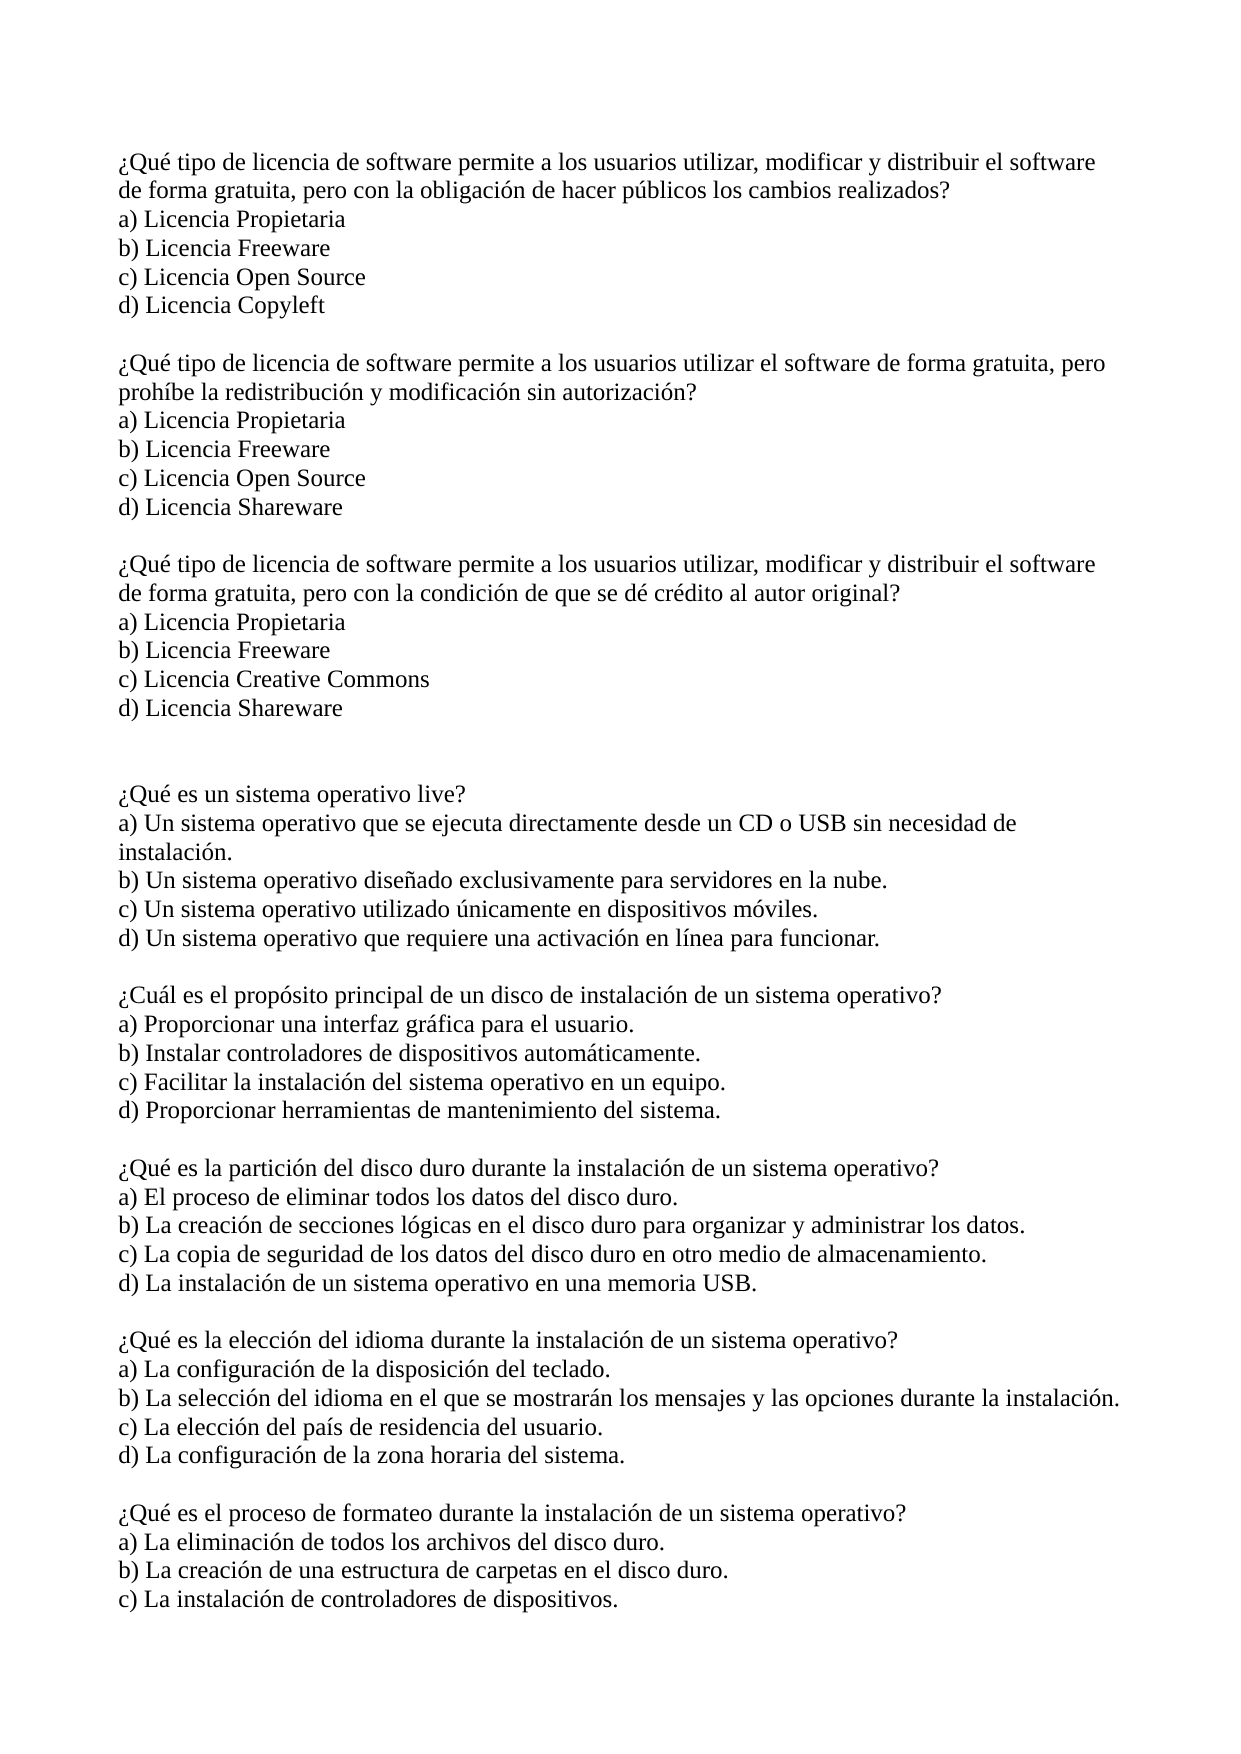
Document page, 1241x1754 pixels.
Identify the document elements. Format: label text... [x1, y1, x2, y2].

text d) La configuración de la zona horaria del sistema. [118, 1441, 1122, 1469]
text b) La creación de una estructura de carpetas en el disco duro. [118, 1556, 1122, 1584]
text ¿Qué es la partición del disco duro durante la instalación de un sistema operativo? [118, 1153, 1122, 1182]
text d) Licencia Shareware [118, 492, 1122, 521]
text a) Licencia Propietaria [118, 607, 1122, 636]
text c) Facilitar la instalación del sistema operativo en un equipo. [118, 1067, 1122, 1096]
text ¿Qué es la elección del idioma durante la instalación de un sistema operativo? [118, 1326, 1122, 1354]
text b) Instalar controladores de dispositivos automáticamente. [118, 1038, 1122, 1067]
text b) Un sistema operativo diseñado exclusivamente para servidores en la nube. [118, 866, 1122, 894]
text c) Licencia Open Source [118, 463, 1122, 492]
text d) Proporcionar herramientas de mantenimiento del sistema. [118, 1096, 1122, 1124]
text c) La elección del país de residencia del usuario. [118, 1412, 1122, 1441]
text ¿Qué tipo de licencia de software permite a los usuarios utilizar el software de forma gratuita, pero prohíbe la redistribución y modificación sin autorización? [118, 348, 1122, 406]
text d) Un sistema operativo que requiere una activación en línea para funcionar. [118, 923, 1122, 952]
text a) Proporcionar una interfaz gráfica para el usuario. [118, 1009, 1122, 1038]
text a) El proceso de eliminar todos los datos del disco duro. [118, 1182, 1122, 1211]
text ¿Qué tipo de licencia de software permite a los usuarios utilizar, modificar y distribuir el software de forma gratuita, pero con la obligación de hacer públicos los cambios realizados? [118, 147, 1122, 204]
text ¿Qué es el proceso de formateo durante la instalación de un sistema operativo? [118, 1498, 1122, 1527]
text b) La creación de secciones lógicas en el disco duro para organizar y administrar los datos. [118, 1211, 1122, 1239]
text d) Licencia Copyleft [118, 291, 1122, 319]
text a) Licencia Propietaria [118, 204, 1122, 233]
text d) La instalación de un sistema operativo en una memoria USB. [118, 1268, 1122, 1297]
text ¿Qué es un sistema operativo live? [118, 779, 1122, 808]
text b) Licencia Freeware [118, 636, 1122, 664]
text b) La selección del idioma en el que se mostrarán los mensajes y las opciones durante la instalación. [118, 1383, 1122, 1412]
text b) Licencia Freeware [118, 233, 1122, 262]
text b) Licencia Freeware [118, 434, 1122, 463]
text a) Licencia Propietaria [118, 406, 1122, 434]
text c) Licencia Creative Commons [118, 664, 1122, 693]
text ¿Cuál es el propósito principal de un disco de instalación de un sistema operativo? [118, 981, 1122, 1009]
text a) Un sistema operativo que se ejecuta directamente desde un CD o USB sin necesidad de instalación. [118, 808, 1122, 866]
text c) Un sistema operativo utilizado únicamente en dispositivos móviles. [118, 894, 1122, 923]
text c) La copia de seguridad de los datos del disco duro en otro medio de almacenamiento. [118, 1239, 1122, 1268]
text a) La eliminación de todos los archivos del disco duro. [118, 1527, 1122, 1556]
text c) Licencia Open Source [118, 262, 1122, 291]
text c) La instalación de controladores de dispositivos. [118, 1584, 1122, 1613]
text a) La configuración de la disposición del teclado. [118, 1354, 1122, 1383]
text ¿Qué tipo de licencia de software permite a los usuarios utilizar, modificar y distribuir el software de forma gratuita, pero con la condición de que se dé crédito al autor original? [118, 549, 1122, 607]
text d) Licencia Shareware [118, 693, 1122, 722]
